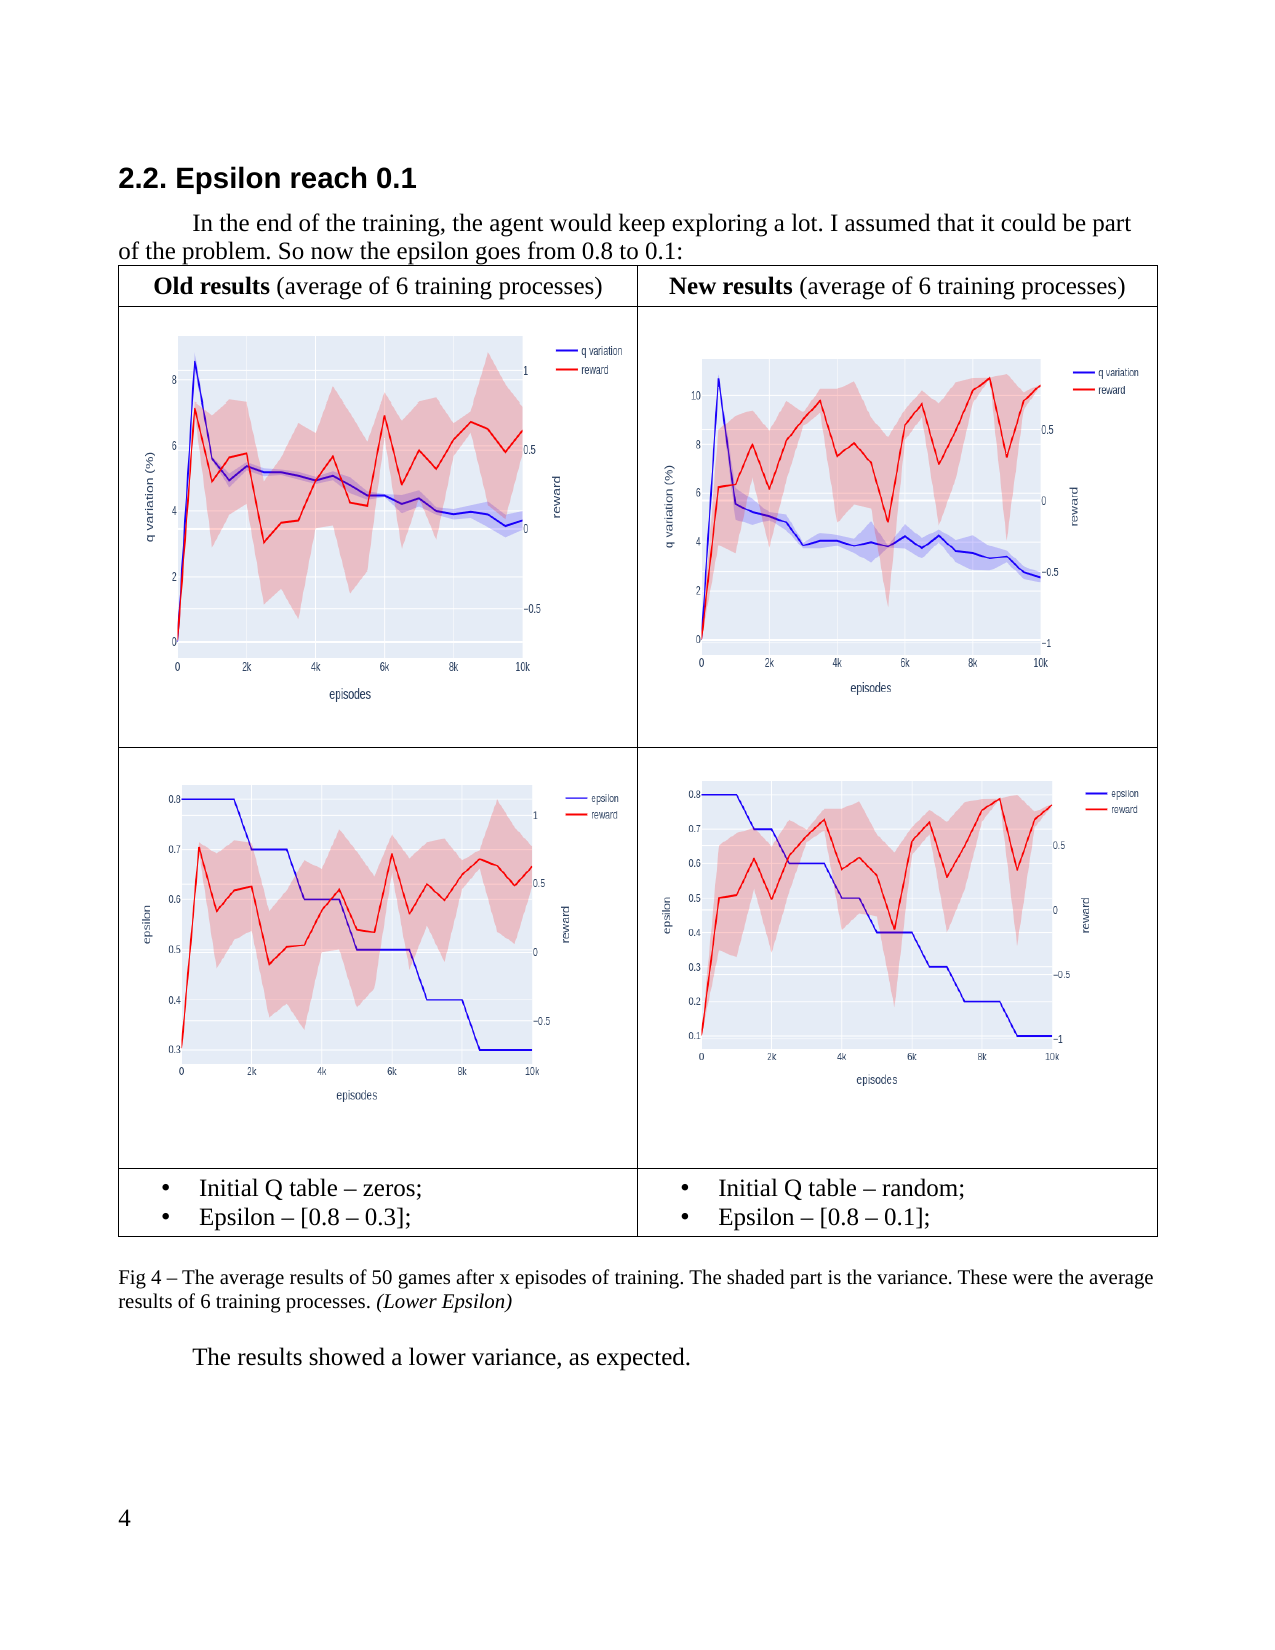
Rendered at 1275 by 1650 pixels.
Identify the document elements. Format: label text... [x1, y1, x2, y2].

table_cell Initial Q table – zeros; Epsilon – [0.8 – 0.3]; [119, 1169, 637, 1236]
table_header Old results (average of 6 training processes) [119, 266, 637, 306]
text Fig 4 – The average results of 50 games after x episodes of training. The shaded part is the variance. These were the average results of 6 training processes. (Lower Epsilon) [118, 1265, 1157, 1313]
table_cell Initial Q table – random; Epsilon – [0.8 – 0.1]; [638, 1169, 1157, 1236]
picture [137, 322, 636, 709]
table_cell [119, 307, 637, 747]
subtitle 2.2. Epsilon reach 0.1 [118, 161, 1157, 195]
table_header New results (average of 6 training processes) [638, 266, 1157, 306]
table_cell [638, 307, 1157, 747]
picture [643, 762, 1152, 1116]
text The results showed a lower variance, as expected. [118, 1342, 1157, 1371]
table_cell [638, 748, 1157, 1167]
picture [660, 337, 1152, 713]
picture [123, 770, 632, 1133]
text In the end of the training, the agent would keep exploring a lot. I assumed that it could be part of the problem. So now the epsilon goes from 0.8 to 0.1: [118, 208, 1157, 265]
table_cell [119, 748, 637, 1167]
